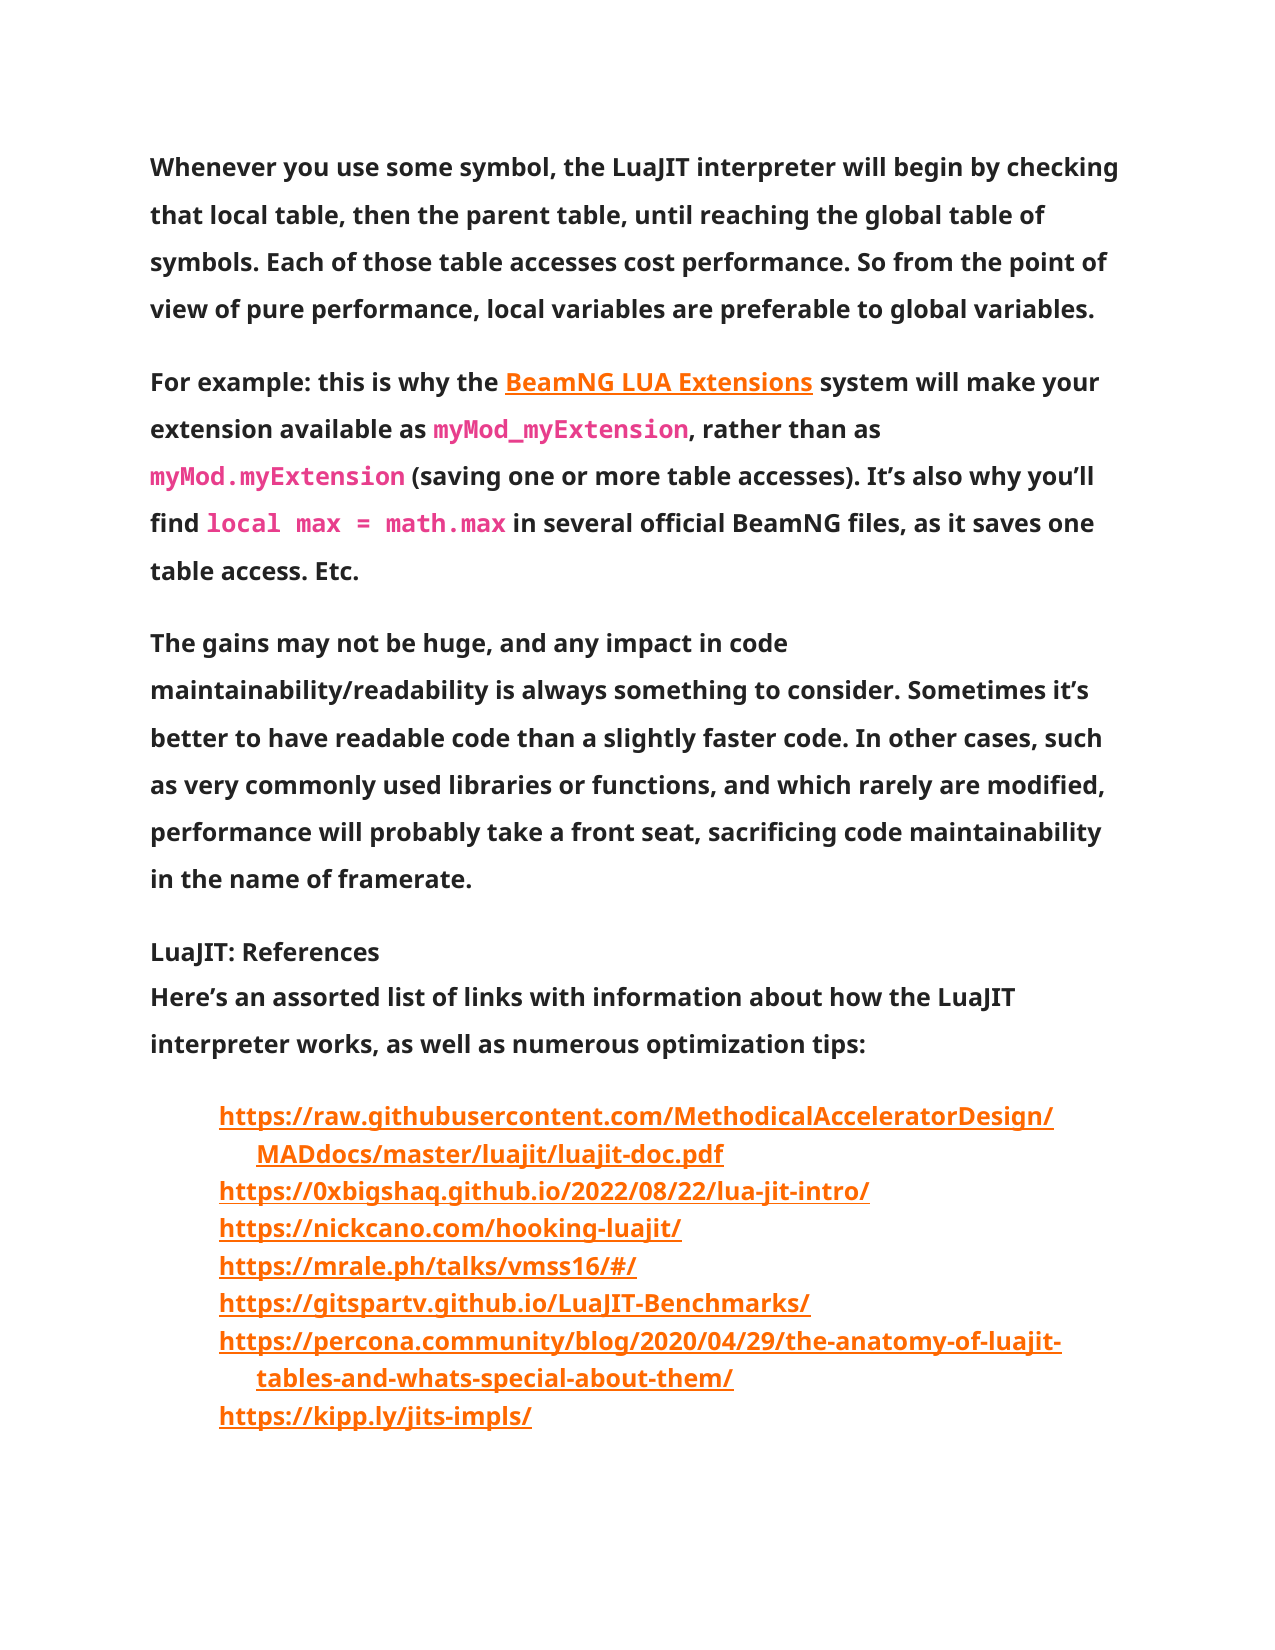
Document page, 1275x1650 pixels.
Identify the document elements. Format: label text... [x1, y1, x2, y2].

subtitle Whenever you use some symbol, the LuaJIT interpreter will begin by checking that local table, then the parent table, until reaching the global table of symbols. Each of those table accesses cost performance. So from the point of view of pure performance, local variables are preferable to global variables. [150, 150, 1125, 326]
subtitle https://raw.githubusercontent.com/MethodicalAcceleratorDesign/MADdocs/master/luajit/luajit-doc.pdf [219, 1099, 1125, 1170]
subtitle LuaJIT: References [150, 934, 1125, 968]
subtitle https://0xbigshaq.github.io/2022/08/22/lua-jit-intro/ [219, 1174, 1125, 1208]
subtitle https://mrale.ph/talks/vmss16/#/ [219, 1248, 1125, 1283]
subtitle https://gitspartv.github.io/LuaJIT-Benchmarks/ [219, 1286, 1125, 1320]
subtitle https://percona.community/blog/2020/04/29/the-anatomy-of-luajit-tables-and-whats-special-about-them/ [219, 1323, 1125, 1395]
subtitle The gains may not be huge, and any impact in code maintainability/readability is always something to consider. Sometimes it’s better to have readable code than a slightly faster code. In other cases, such as very commonly used libraries or functions, and which rarely are modified, performance will probably take a front seat, sacrificing code maintainability in the name of framerate. [150, 626, 1125, 896]
subtitle Here’s an assorted list of links with information about how the LuaJIT interpreter works, as well as numerous optimization tips: [150, 979, 1125, 1061]
subtitle For example: this is why the BeamNG LUA Extensions system will make your extension available as myMod_myExtension, rather than as myMod.myExtension (saving one or more table accesses). It’s also why you’ll find local max = math.max in several official BeamNG files, as it saves one table access. Etc. [150, 364, 1125, 587]
subtitle https://nickcano.com/hooking-luajit/ [219, 1211, 1125, 1245]
subtitle https://kipp.ly/jits-impls/ [219, 1398, 1125, 1432]
